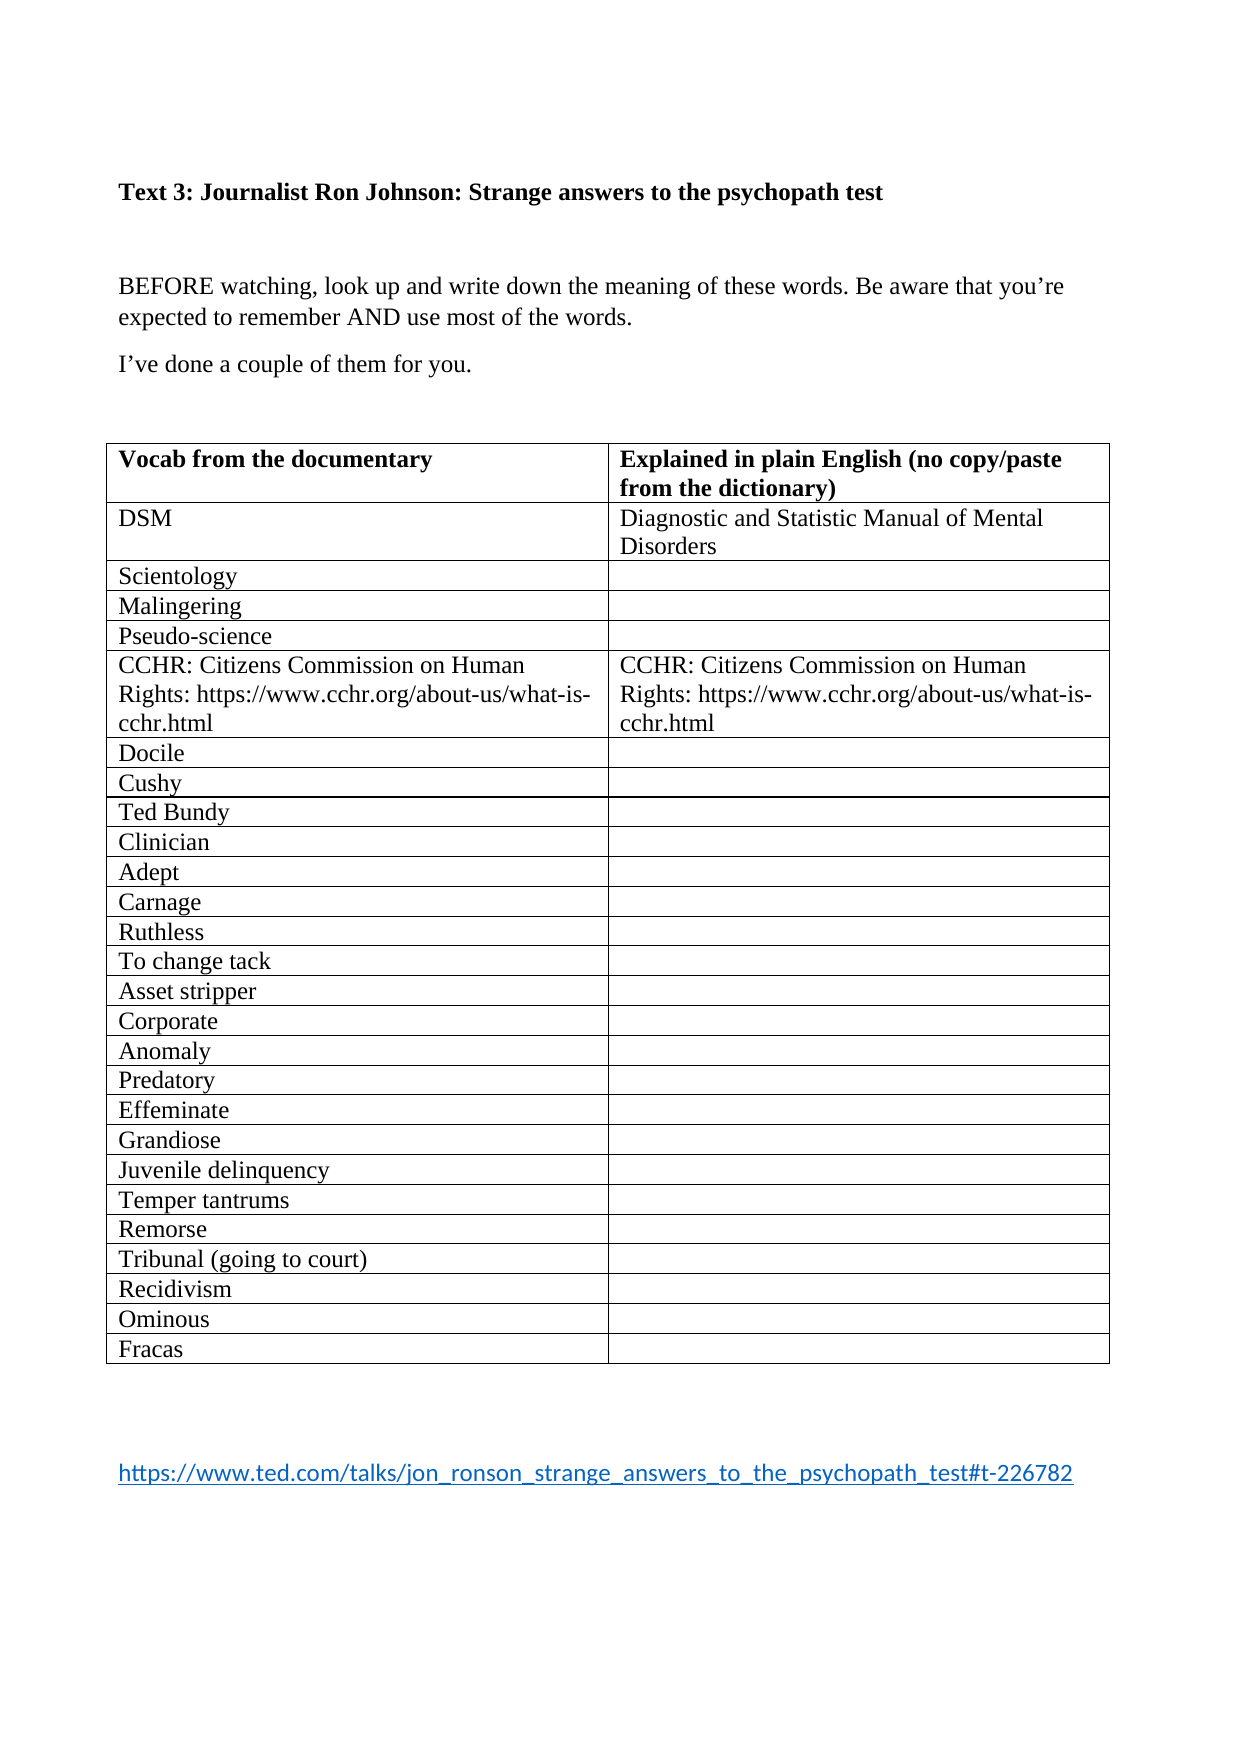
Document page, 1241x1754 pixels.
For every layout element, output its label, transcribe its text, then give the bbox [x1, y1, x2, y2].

table_cell [609, 1274, 1109, 1303]
table_cell Fracas [107, 1334, 608, 1362]
table_cell Pseudo-science [107, 621, 608, 649]
table_cell Temper tantrums [107, 1185, 608, 1213]
table_cell [609, 768, 1109, 796]
table_cell Cushy [107, 768, 608, 796]
table_cell Ted Bundy [107, 798, 608, 826]
table_cell [609, 857, 1109, 886]
text BEFORE watching, look up and write down the meaning of these words. Be aware that you’re expected to remember AND use most of the words. [118, 271, 1122, 331]
table_cell Tribunal (going to court) [107, 1244, 608, 1273]
table_cell [609, 1066, 1109, 1094]
table_cell [609, 1334, 1109, 1362]
table_cell Asset stripper [107, 976, 608, 1005]
table_cell DSM [107, 503, 608, 560]
table_cell Carnage [107, 887, 608, 916]
table_header Vocab from the documentary [107, 444, 608, 502]
table_cell Remorse [107, 1215, 608, 1243]
table_cell Ominous [107, 1304, 608, 1333]
table_cell Anomaly [107, 1036, 608, 1064]
table_cell [609, 621, 1109, 649]
table_cell [609, 1036, 1109, 1064]
table_cell Ruthless [107, 917, 608, 945]
table_cell Juvenile delinquency [107, 1155, 608, 1184]
text https://www.ted.com/talks/jon_ronson_strange_answers_to_the_psychopath_test#t-226782 [118, 1458, 1122, 1488]
table_cell [609, 827, 1109, 856]
table_cell [609, 1185, 1109, 1213]
table_cell [609, 976, 1109, 1005]
table_cell [609, 1006, 1109, 1035]
table_cell [609, 1095, 1109, 1124]
table_cell [609, 561, 1109, 590]
table_cell [609, 1215, 1109, 1243]
table_cell [609, 1155, 1109, 1184]
table_cell Predatory [107, 1066, 608, 1094]
table_cell Diagnostic and Statistic Manual of Mental Disorders [609, 503, 1109, 560]
table_cell [609, 946, 1109, 975]
table_cell Adept [107, 857, 608, 886]
table_cell [609, 1304, 1109, 1333]
table_cell [609, 591, 1109, 620]
table_cell Scientology [107, 561, 608, 590]
table_cell [609, 798, 1109, 826]
table_cell [609, 917, 1109, 945]
table_cell Corporate [107, 1006, 608, 1035]
table_cell To change tack [107, 946, 608, 975]
table_cell Docile [107, 738, 608, 767]
table_header Explained in plain English (no copy/paste from the dictionary) [609, 444, 1109, 502]
table_cell [609, 1125, 1109, 1154]
table_cell [609, 1244, 1109, 1273]
table_cell Clinician [107, 827, 608, 856]
table_cell [609, 738, 1109, 767]
table_cell Effeminate [107, 1095, 608, 1124]
table_cell Malingering [107, 591, 608, 620]
table_cell CCHR: Citizens Commission on Human Rights: https://www.cchr.org/about-us/what-is-cchr.html [107, 651, 608, 737]
table_cell Grandiose [107, 1125, 608, 1154]
table_cell CCHR: Citizens Commission on Human Rights: https://www.cchr.org/about-us/what-is-cchr.html [609, 651, 1109, 737]
table_cell [609, 887, 1109, 916]
text Text 3: Journalist Ron Johnson: Strange answers to the psychopath test [118, 177, 1122, 206]
table_cell Recidivism [107, 1274, 608, 1303]
text I’ve done a couple of them for you. [118, 349, 1122, 378]
